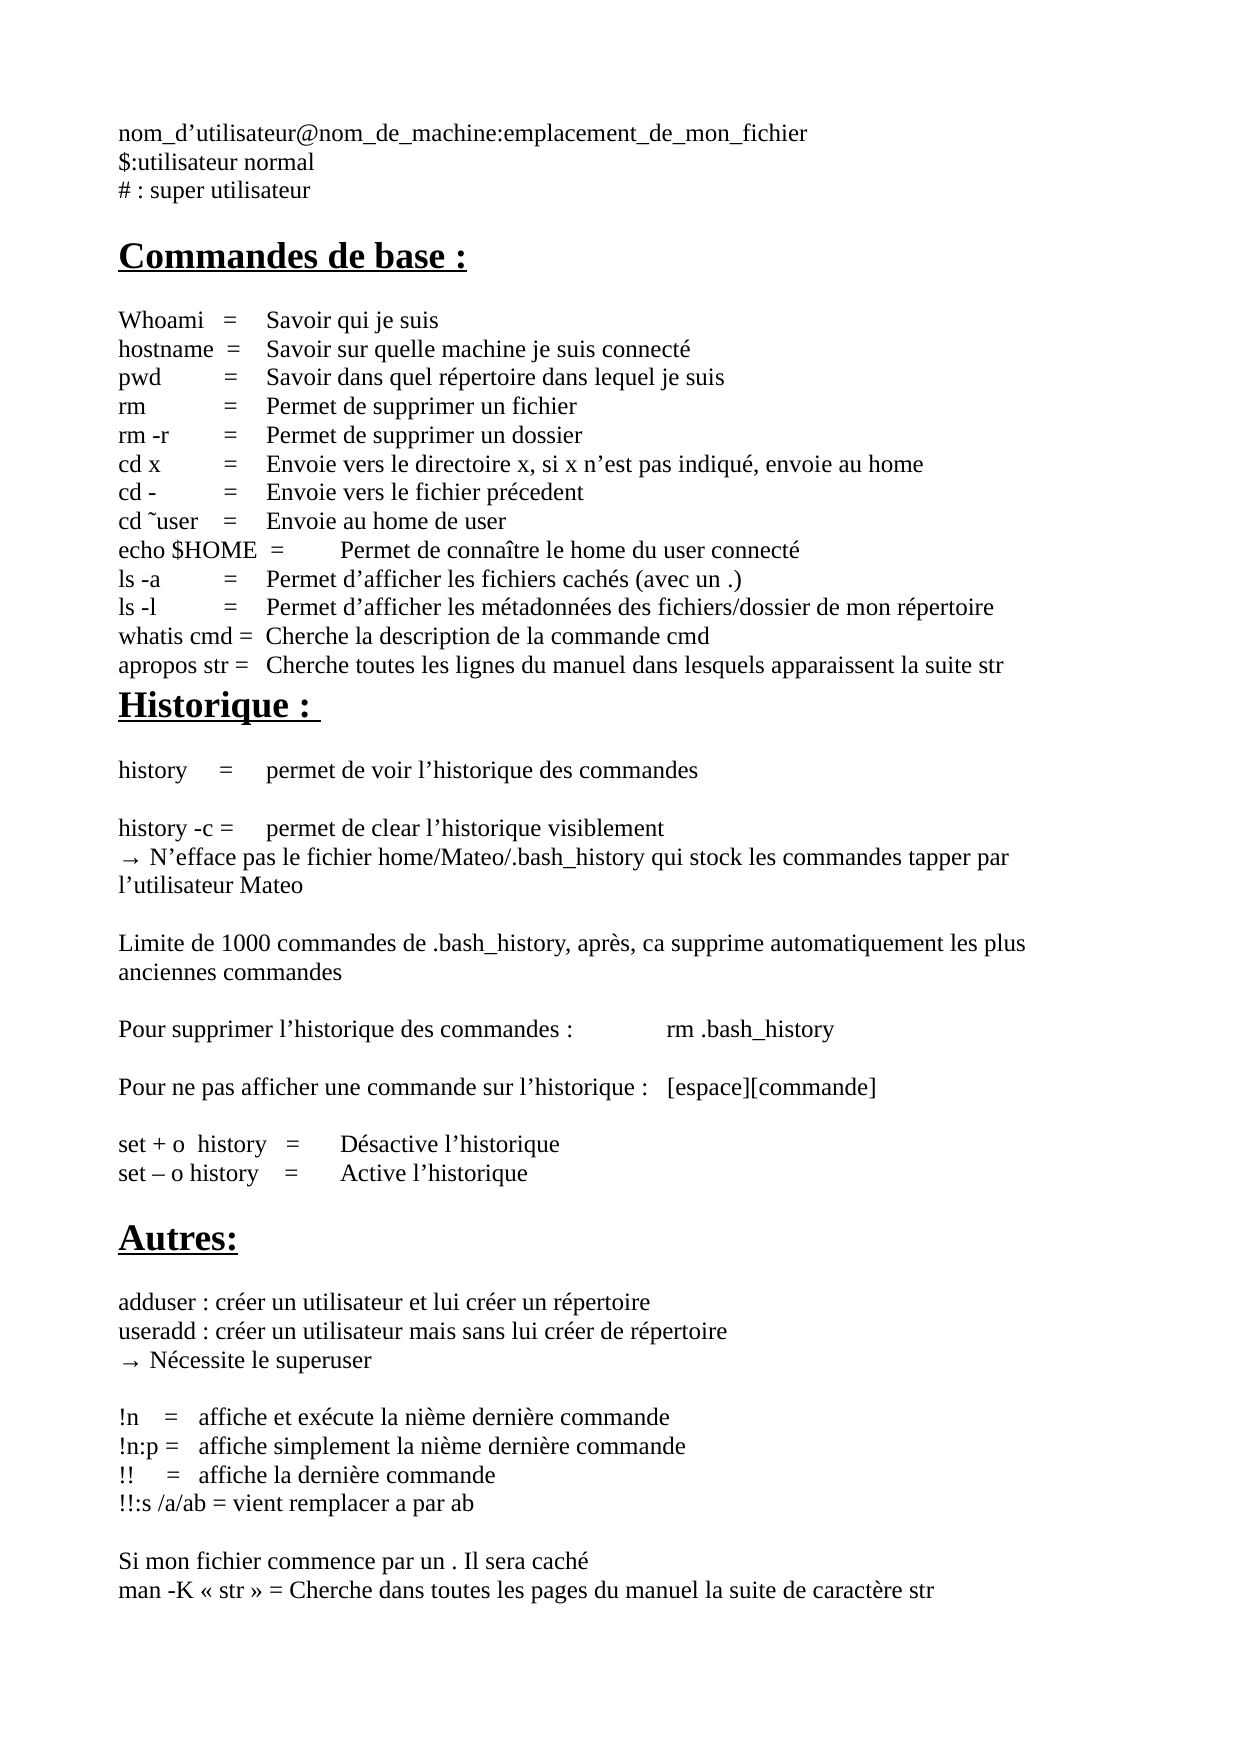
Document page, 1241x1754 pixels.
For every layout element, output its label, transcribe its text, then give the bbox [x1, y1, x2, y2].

text hostname = Savoir sur quelle machine je suis connecté [118, 334, 1122, 362]
text whatis cmd = Cherche la description de la commande cmd [118, 621, 1122, 650]
text cd x = Envoie vers le directoire x, si x n’est pas indiqué, envoie au home [118, 449, 1122, 477]
text Limite de 1000 commandes de .bash_history, après, ca supprime automatiquement les plus anciennes commandes [118, 928, 1122, 985]
text echo $HOME = Permet de connaître le home du user connecté [118, 535, 1122, 564]
text Si mon fichier commence par un . Il sera caché [118, 1546, 1122, 1575]
text adduser : créer un utilisateur et lui créer un répertoire [118, 1287, 1122, 1316]
text !n = affiche et exécute la nième dernière commande [118, 1402, 1122, 1431]
text set + o history = Désactive l’historique [118, 1129, 1122, 1158]
text Autres: [118, 1215, 1122, 1258]
text → N’efface pas le fichier home/Mateo/.bash_history qui stock les commandes tapper par l’utilisateur Mateo [118, 842, 1122, 899]
text nom_d’utilisateur@nom_de_machine:emplacement_de_mon_fichier [118, 118, 1122, 147]
text Pour ne pas afficher une commande sur l’historique : [espace][commande] [118, 1072, 1122, 1100]
text !! = affiche la dernière commande [118, 1460, 1122, 1488]
text !!:s /a/ab = vient remplacer a par ab [118, 1488, 1122, 1517]
text Pour supprimer l’historique des commandes : rm .bash_history [118, 1014, 1122, 1043]
text !n:p = affiche simplement la nième dernière commande [118, 1431, 1122, 1460]
text useradd : créer un utilisateur mais sans lui créer de répertoire [118, 1316, 1122, 1345]
text set – o history = Active l’historique [118, 1158, 1122, 1187]
text Commandes de base : [118, 233, 1122, 276]
text history = permet de voir l’historique des commandes [118, 755, 1122, 784]
text pwd = Savoir dans quel répertoire dans lequel je suis [118, 362, 1122, 391]
text history -c = permet de clear l’historique visiblement [118, 813, 1122, 842]
text apropos str = Cherche toutes les lignes du manuel dans lesquels apparaissent la suite str [118, 650, 1122, 679]
text → Nécessite le superuser [118, 1345, 1122, 1373]
text cd - = Envoie vers le fichier précedent [118, 477, 1122, 506]
text cd ˜user = Envoie au home de user [118, 506, 1122, 535]
text Whoami = Savoir qui je suis [118, 305, 1122, 334]
text ls -l = Permet d’afficher les métadonnées des fichiers/dossier de mon répertoire [118, 592, 1122, 621]
text rm = Permet de supprimer un fichier [118, 391, 1122, 420]
text Historique : [118, 679, 1122, 727]
text $:utilisateur normal [118, 147, 1122, 176]
text man -K « str » = Cherche dans toutes les pages du manuel la suite de caractère str [118, 1575, 1122, 1603]
text # : super utilisateur [118, 176, 1122, 204]
text rm -r = Permet de supprimer un dossier [118, 420, 1122, 449]
text ls -a = Permet d’afficher les fichiers cachés (avec un .) [118, 564, 1122, 592]
